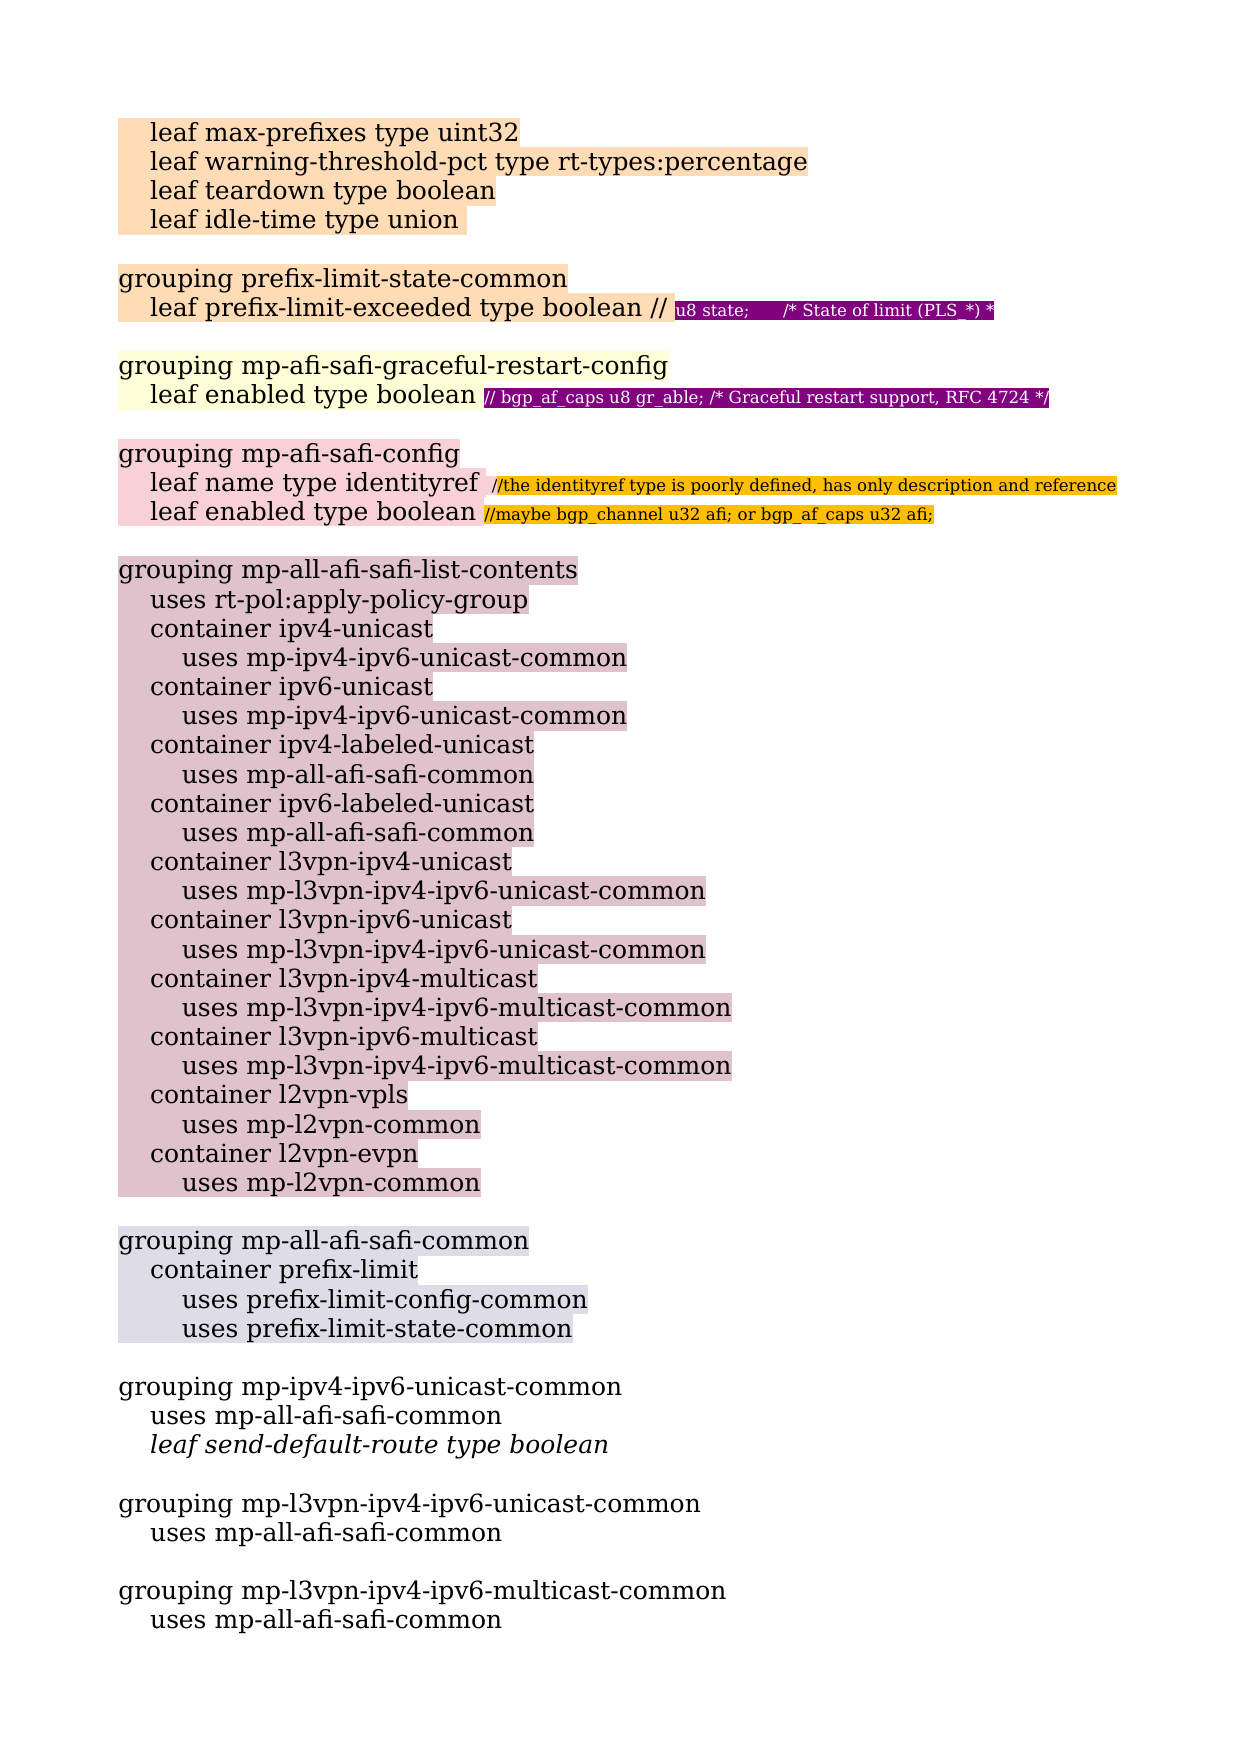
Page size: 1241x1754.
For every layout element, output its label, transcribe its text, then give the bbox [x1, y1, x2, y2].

text container l3vpn-ipv6-multicast [118, 1022, 1122, 1051]
text grouping mp-l3vpn-ipv4-ipv6-unicast-common [118, 1489, 1122, 1518]
text grouping mp-afi-safi-graceful-restart-config [118, 351, 1122, 381]
text container prefix-limit [118, 1256, 1122, 1285]
text container l2vpn-vpls [118, 1081, 1122, 1110]
text container l3vpn-ipv6-unicast [118, 906, 1122, 935]
text container ipv6-labeled-unicast [118, 789, 1122, 818]
text uses rt-pol:apply-policy-group [118, 585, 1122, 614]
text uses mp-all-afi-safi-common [118, 1401, 1122, 1431]
text leaf max-prefixes type uint32 [118, 118, 1122, 147]
text grouping mp-all-afi-safi-list-contents [118, 556, 1122, 585]
text uses mp-l2vpn-common [118, 1110, 1122, 1139]
text leaf warning-threshold-pct type rt-types:percentage [118, 147, 1122, 176]
text leaf name type identityref //the identityref type is poorly defined, has only description and reference [118, 468, 1122, 497]
text container ipv4-unicast [118, 614, 1122, 643]
text uses mp-all-afi-safi-common [118, 818, 1122, 847]
text uses mp-all-afi-safi-common [118, 1518, 1122, 1547]
text uses mp-l3vpn-ipv4-ipv6-multicast-common [118, 993, 1122, 1022]
text uses prefix-limit-config-common [118, 1285, 1122, 1314]
text uses mp-ipv4-ipv6-unicast-common [118, 643, 1122, 672]
text uses mp-ipv4-ipv6-unicast-common [118, 701, 1122, 731]
text uses mp-all-afi-safi-common [118, 760, 1122, 789]
text leaf teardown type boolean [118, 176, 1122, 206]
text container ipv6-unicast [118, 672, 1122, 701]
text grouping mp-afi-safi-config [118, 439, 1122, 468]
text grouping mp-all-afi-safi-common [118, 1226, 1122, 1256]
text grouping prefix-limit-state-common [118, 264, 1122, 293]
text container l3vpn-ipv4-multicast [118, 964, 1122, 993]
text leaf idle-time type union [118, 206, 1122, 235]
text container ipv4-labeled-unicast [118, 731, 1122, 760]
text uses mp-l3vpn-ipv4-ipv6-multicast-common [118, 1051, 1122, 1081]
text container l2vpn-evpn [118, 1139, 1122, 1168]
text uses mp-l3vpn-ipv4-ipv6-unicast-common [118, 935, 1122, 964]
text uses prefix-limit-state-common [118, 1314, 1122, 1343]
text uses mp-all-afi-safi-common [118, 1606, 1122, 1635]
text leaf enabled type boolean //maybe bgp_channel u32 afi; or bgp_af_caps u32 afi; [118, 497, 1122, 526]
text grouping mp-ipv4-ipv6-unicast-common [118, 1372, 1122, 1401]
text uses mp-l3vpn-ipv4-ipv6-unicast-common [118, 876, 1122, 906]
text grouping mp-l3vpn-ipv4-ipv6-multicast-common [118, 1576, 1122, 1606]
text container l3vpn-ipv4-unicast [118, 847, 1122, 876]
text leaf send-default-route type boolean [118, 1431, 1122, 1460]
text leaf prefix-limit-exceeded type boolean // u8 state; /* State of limit (PLS_*) * [118, 293, 1122, 322]
text leaf enabled type boolean // bgp_af_caps u8 gr_able; /* Graceful restart support, RFC 4724 */ [118, 381, 1122, 410]
text uses mp-l2vpn-common [118, 1168, 1122, 1197]
